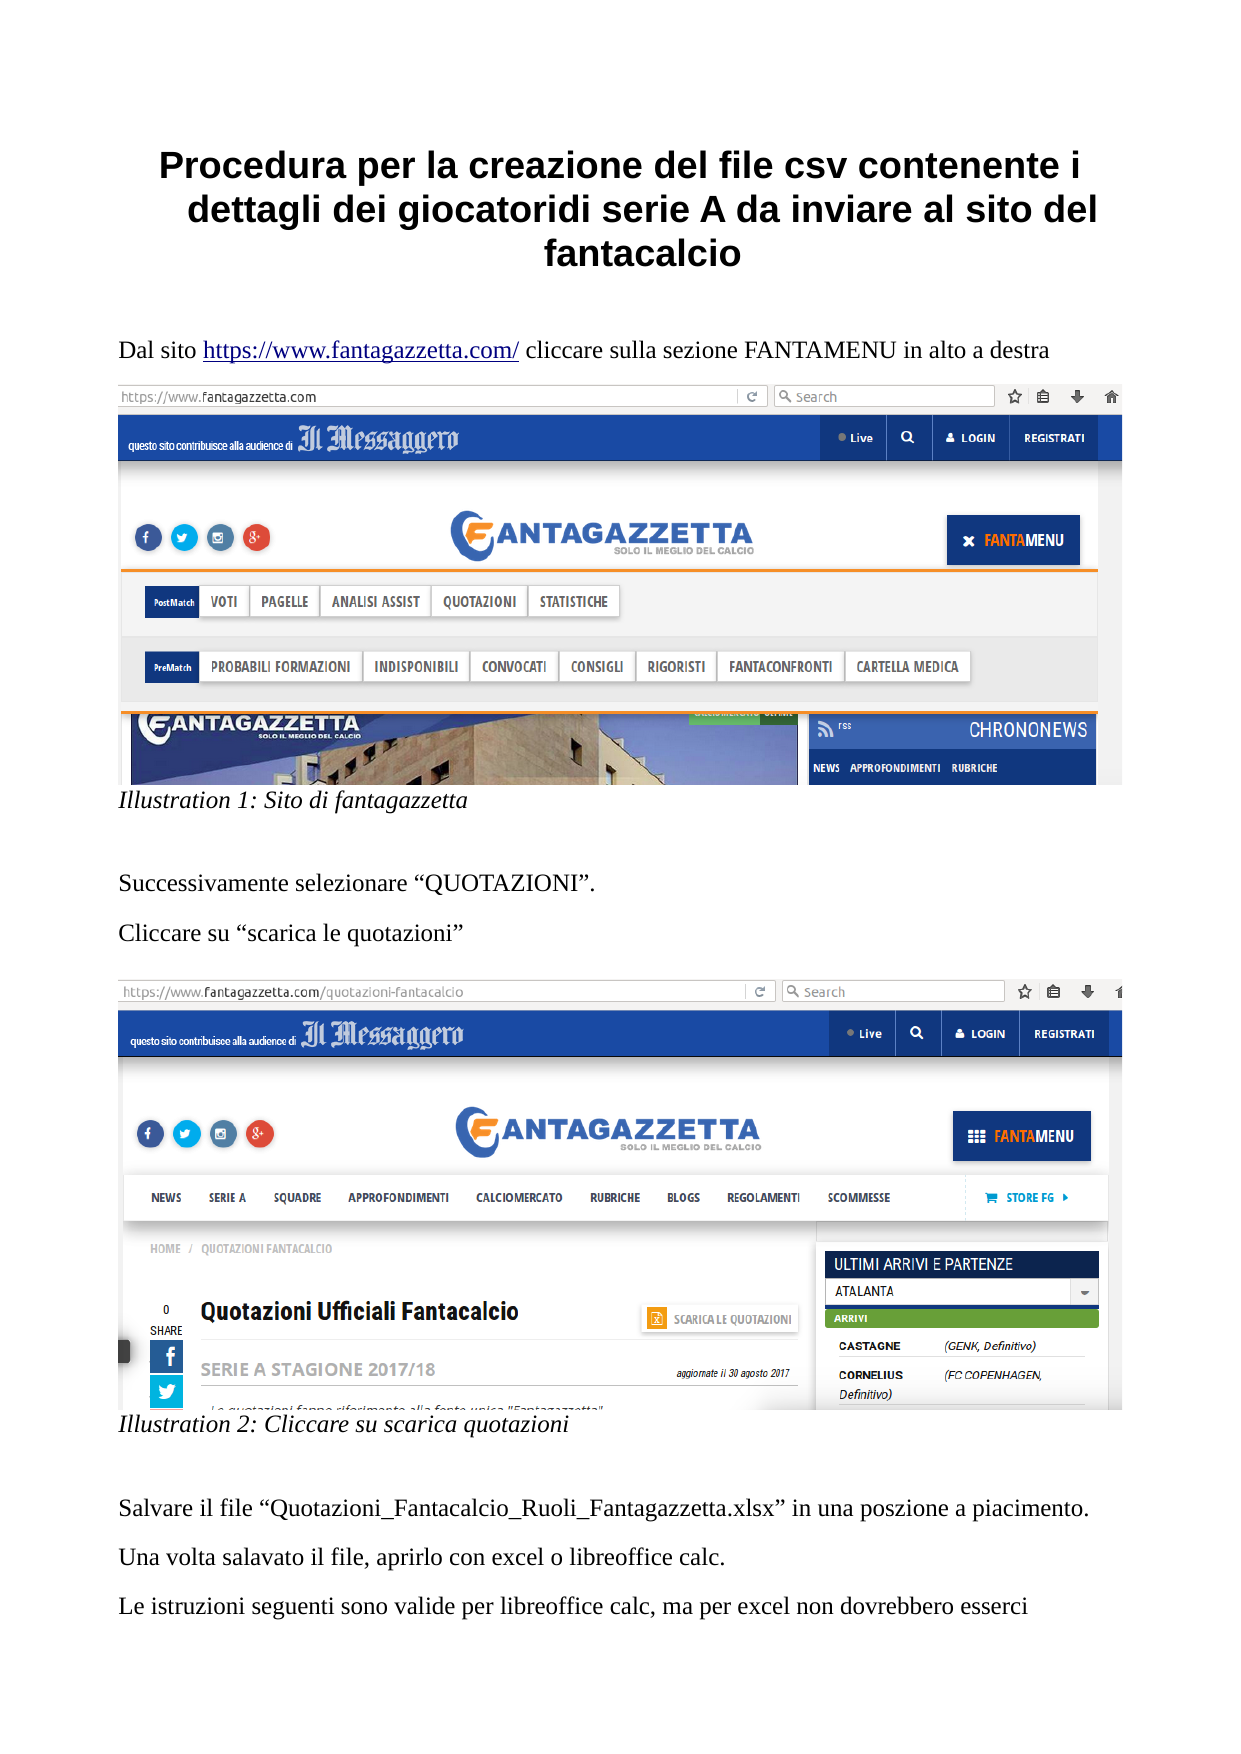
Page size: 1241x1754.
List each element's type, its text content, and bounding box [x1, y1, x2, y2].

text Salvare il file “Quotazioni_Fantacalcio_Ruoli_Fantagazzetta.xlsx” in una poszione a piacimento. [118, 1493, 1122, 1522]
text Illustration 2: Cliccare su scarica quotazioni [118, 1410, 1122, 1438]
text Dal sito https://www.fantagazzetta.com/ cliccare sulla sezione FANTAMENU in alto a destra [118, 336, 1122, 364]
subtitle Procedura per la creazione del file csv contenente i dettagli dei giocatoridi serie A da inviare al sito del fantacalcio [118, 143, 1122, 274]
text Successivamente selezionare “QUOTAZIONI”. [118, 868, 1122, 897]
text Cliccare su “scarica le quotazioni” [118, 918, 1122, 946]
text Illustration 1: Sito di fantagazzetta [118, 785, 1122, 814]
picture [118, 384, 1123, 785]
text Le istruzioni seguenti sono valide per libreoffice calc, ma per excel non dovrebbero esserci [118, 1591, 1122, 1620]
text Una volta salavato il file, aprirlo con excel o libreoffice calc. [118, 1542, 1122, 1571]
picture [118, 979, 1123, 1410]
